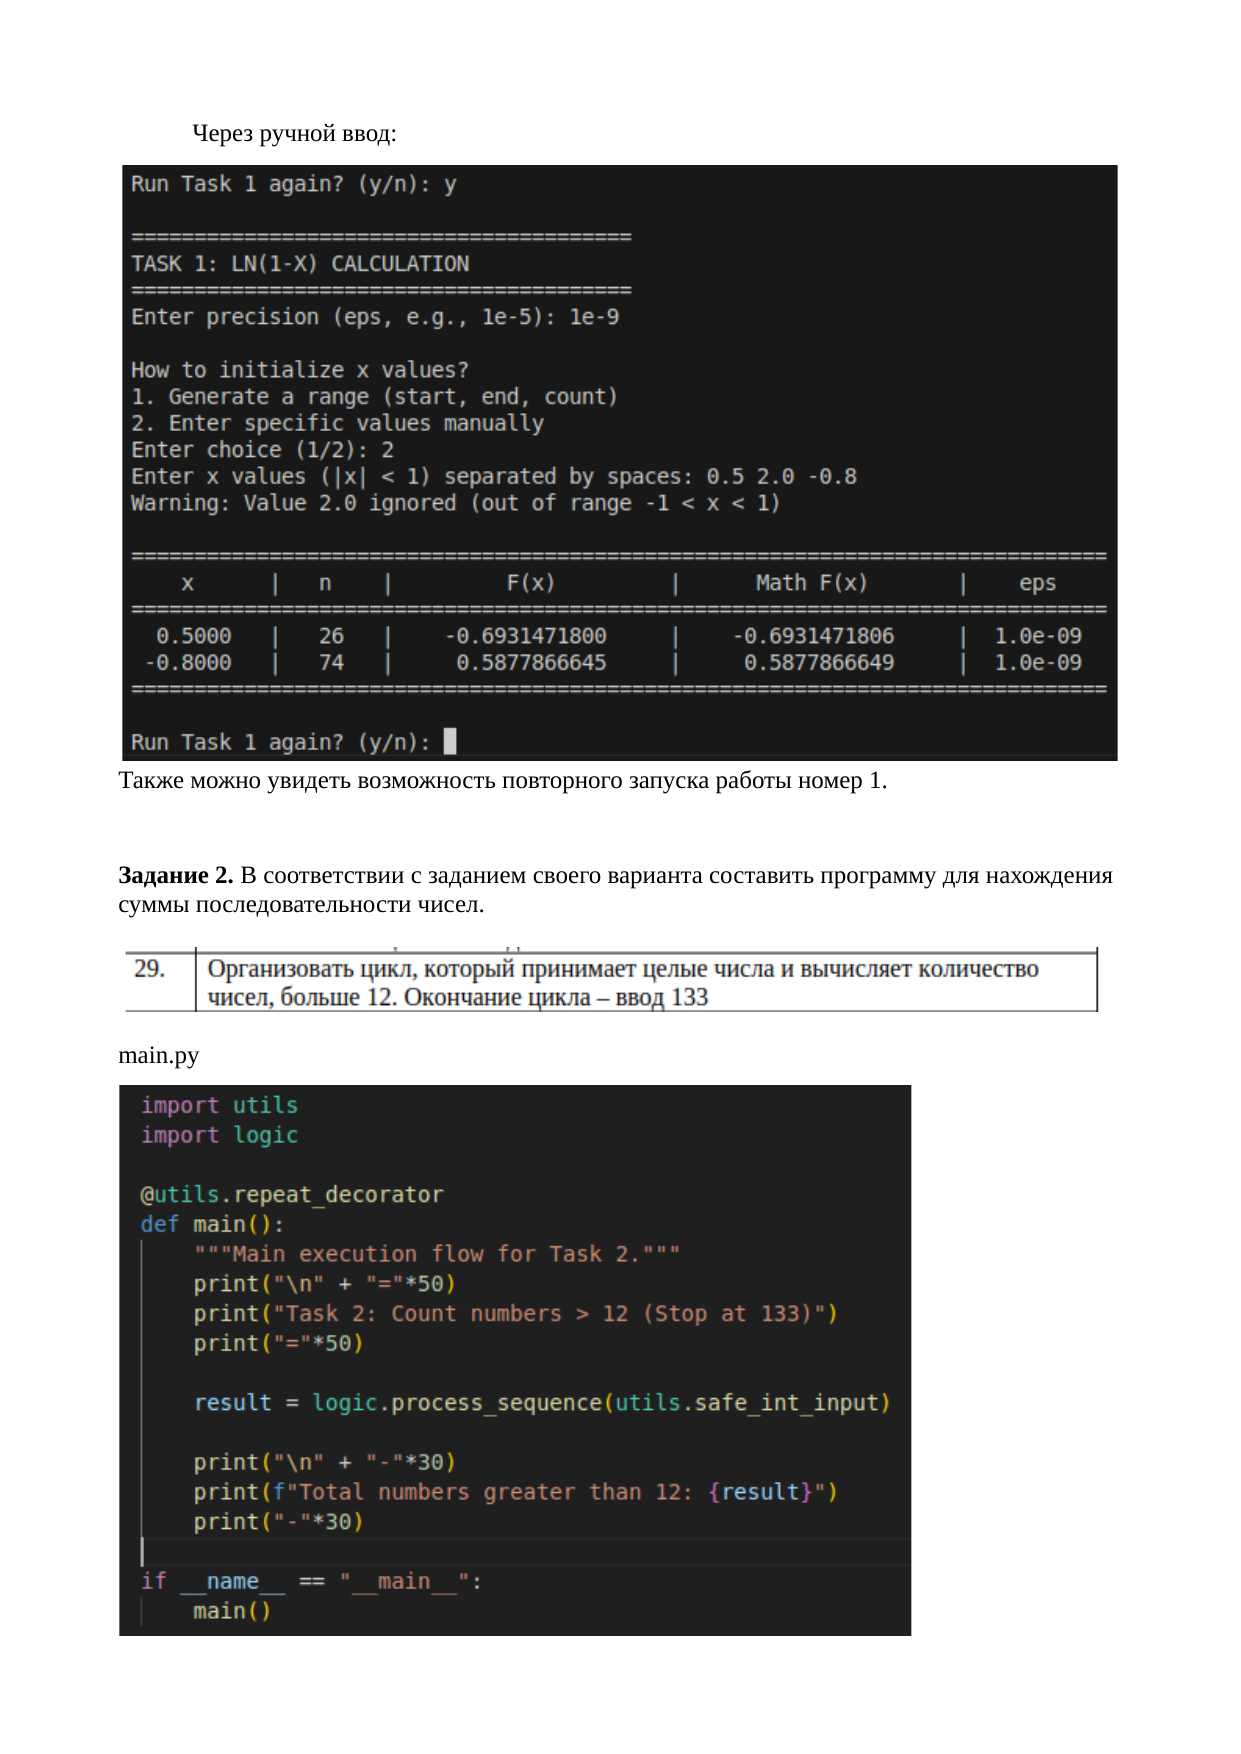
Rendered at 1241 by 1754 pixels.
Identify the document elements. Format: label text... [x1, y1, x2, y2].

text Задание 2. В соответствии с заданием своего варианта составить программу для нахождения суммы последовательности чисел. [118, 861, 1122, 918]
text Через ручной ввод: [118, 118, 1122, 147]
picture [125, 947, 1103, 1012]
picture [122, 165, 1118, 761]
text main.py [118, 1040, 1122, 1069]
picture [119, 1085, 912, 1636]
text Также можно увидеть возможность повторного запуска работы номер 1. [118, 166, 1122, 794]
